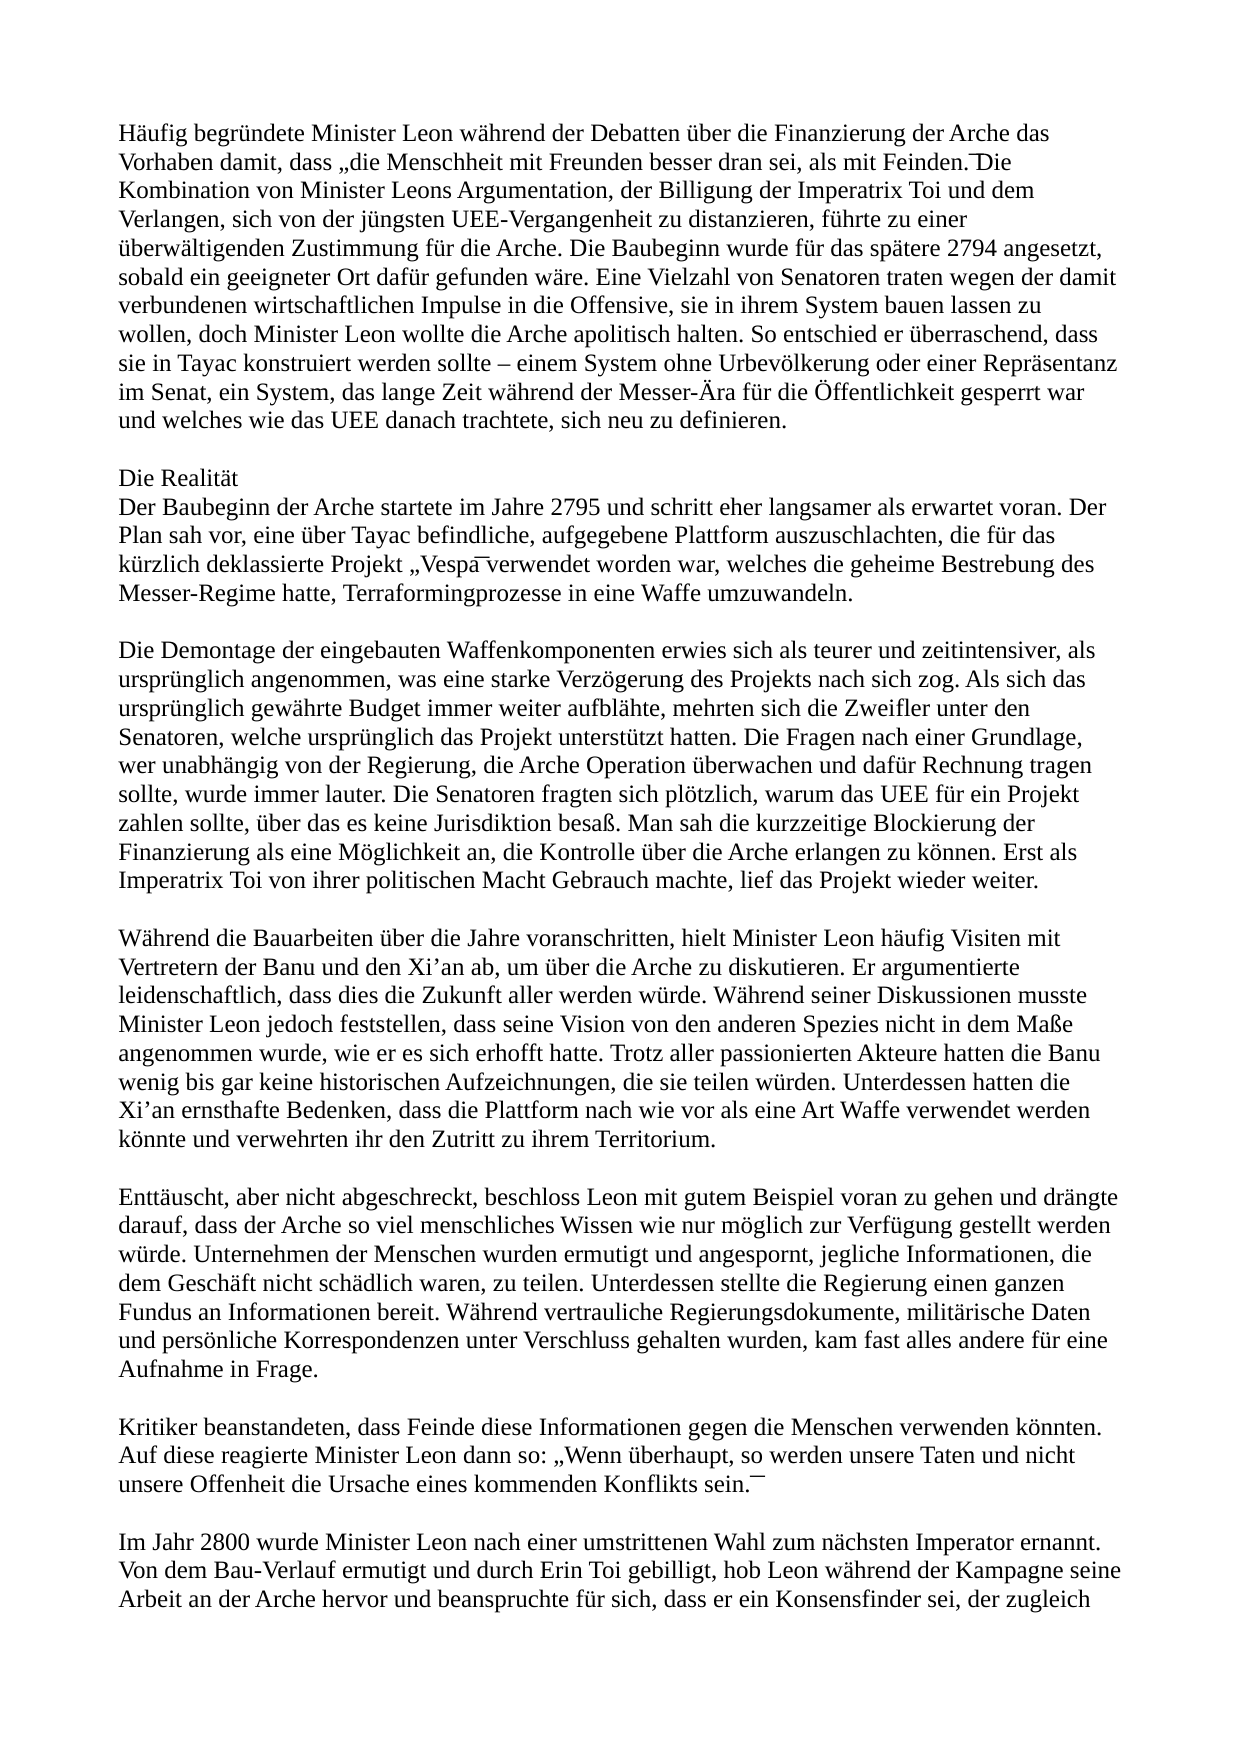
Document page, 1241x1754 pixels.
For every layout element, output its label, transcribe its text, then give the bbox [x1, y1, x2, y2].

text Während die Bauarbeiten über die Jahre voranschritten, hielt Minister Leon häufig Visiten mit Vertretern der Banu und den Xi’an ab, um über die Arche zu diskutieren. Er argumentierte leidenschaftlich, dass dies die Zukunft aller werden würde. Während seiner Diskussionen musste Minister Leon jedoch feststellen, dass seine Vision von den anderen Spezies nicht in dem Maße angenommen wurde, wie er es sich erhofft hatte. Trotz aller passionierten Akteure hatten die Banu wenig bis gar keine historischen Aufzeichnungen, die sie teilen würden. Unterdessen hatten die Xi’an ernsthafte Bedenken, dass die Plattform nach wie vor als eine Art Waffe verwendet werden könnte und verwehrten ihr den Zutritt zu ihrem Territorium. [118, 923, 1122, 1153]
text Die Realität [118, 463, 1122, 492]
text Häufig begründete Minister Leon während der Debatten über die Finanzierung der Arche das Vorhaben damit, dass „die Menschheit mit Freunden besser dran sei, als mit Feinden.͞ Die Kombination von Minister Leons Argumentation, der Billigung der Imperatrix Toi und dem Verlangen, sich von der jüngsten UEE-Vergangenheit zu distanzieren, führte zu einer überwältigenden Zustimmung für die Arche. Die Baubeginn wurde für das spätere 2794 angesetzt, sobald ein geeigneter Ort dafür gefunden wäre. Eine Vielzahl von Senatoren traten wegen der damit verbundenen wirtschaftlichen Impulse in die Offensive, sie in ihrem System bauen lassen zu wollen, doch Minister Leon wollte die Arche apolitisch halten. So entschied er überraschend, dass sie in Tayac konstruiert werden sollte – einem System ohne Urbevölkerung oder einer Repräsentanz im Senat, ein System, das lange Zeit während der Messer-Ära für die Öffentlichkeit gesperrt war und welches wie das UEE danach trachtete, sich neu zu definieren. [118, 118, 1122, 434]
text Im Jahr 2800 wurde Minister Leon nach einer umstrittenen Wahl zum nächsten Imperator ernannt. Von dem Bau-Verlauf ermutigt und durch Erin Toi gebilligt, hob Leon während der Kampagne seine Arbeit an der Arche hervor und beanspruchte für sich, dass er ein Konsensfinder sei, der zugleich [118, 1527, 1122, 1613]
text Der Baubeginn der Arche startete im Jahre 2795 und schritt eher langsamer als erwartet voran. Der Plan sah vor, eine über Tayac befindliche, aufgegebene Plattform auszuschlachten, die für das kürzlich deklassierte Projekt „Vespa͞ verwendet worden war, welches die geheime Bestrebung des Messer-Regime hatte, Terraformingprozesse in eine Waffe umzuwandeln. [118, 492, 1122, 607]
text Die Demontage der eingebauten Waffenkomponenten erwies sich als teurer und zeitintensiver, als ursprünglich angenommen, was eine starke Verzögerung des Projekts nach sich zog. Als sich das ursprünglich gewährte Budget immer weiter aufblähte, mehrten sich die Zweifler unter den Senatoren, welche ursprünglich das Projekt unterstützt hatten. Die Fragen nach einer Grundlage, wer unabhängig von der Regierung, die Arche Operation überwachen und dafür Rechnung tragen sollte, wurde immer lauter. Die Senatoren fragten sich plötzlich, warum das UEE für ein Projekt zahlen sollte, über das es keine Jurisdiktion besaß. Man sah die kurzzeitige Blockierung der Finanzierung als eine Möglichkeit an, die Kontrolle über die Arche erlangen zu können. Erst als Imperatrix Toi von ihrer politischen Macht Gebrauch machte, lief das Projekt wieder weiter. [118, 636, 1122, 894]
text Enttäuscht, aber nicht abgeschreckt, beschloss Leon mit gutem Beispiel voran zu gehen und drängte darauf, dass der Arche so viel menschliches Wissen wie nur möglich zur Verfügung gestellt werden würde. Unternehmen der Menschen wurden ermutigt und angespornt, jegliche Informationen, die dem Geschäft nicht schädlich waren, zu teilen. Unterdessen stellte die Regierung einen ganzen Fundus an Informationen bereit. Während vertrauliche Regierungsdokumente, militärische Daten und persönliche Korrespondenzen unter Verschluss gehalten wurden, kam fast alles andere für eine Aufnahme in Frage. [118, 1182, 1122, 1383]
text Kritiker beanstandeten, dass Feinde diese Informationen gegen die Menschen verwenden könnten. Auf diese reagierte Minister Leon dann so: „Wenn überhaupt, so werden unsere Taten und nicht unsere Offenheit die Ursache eines kommenden Konflikts sein.͞ [118, 1412, 1122, 1498]
